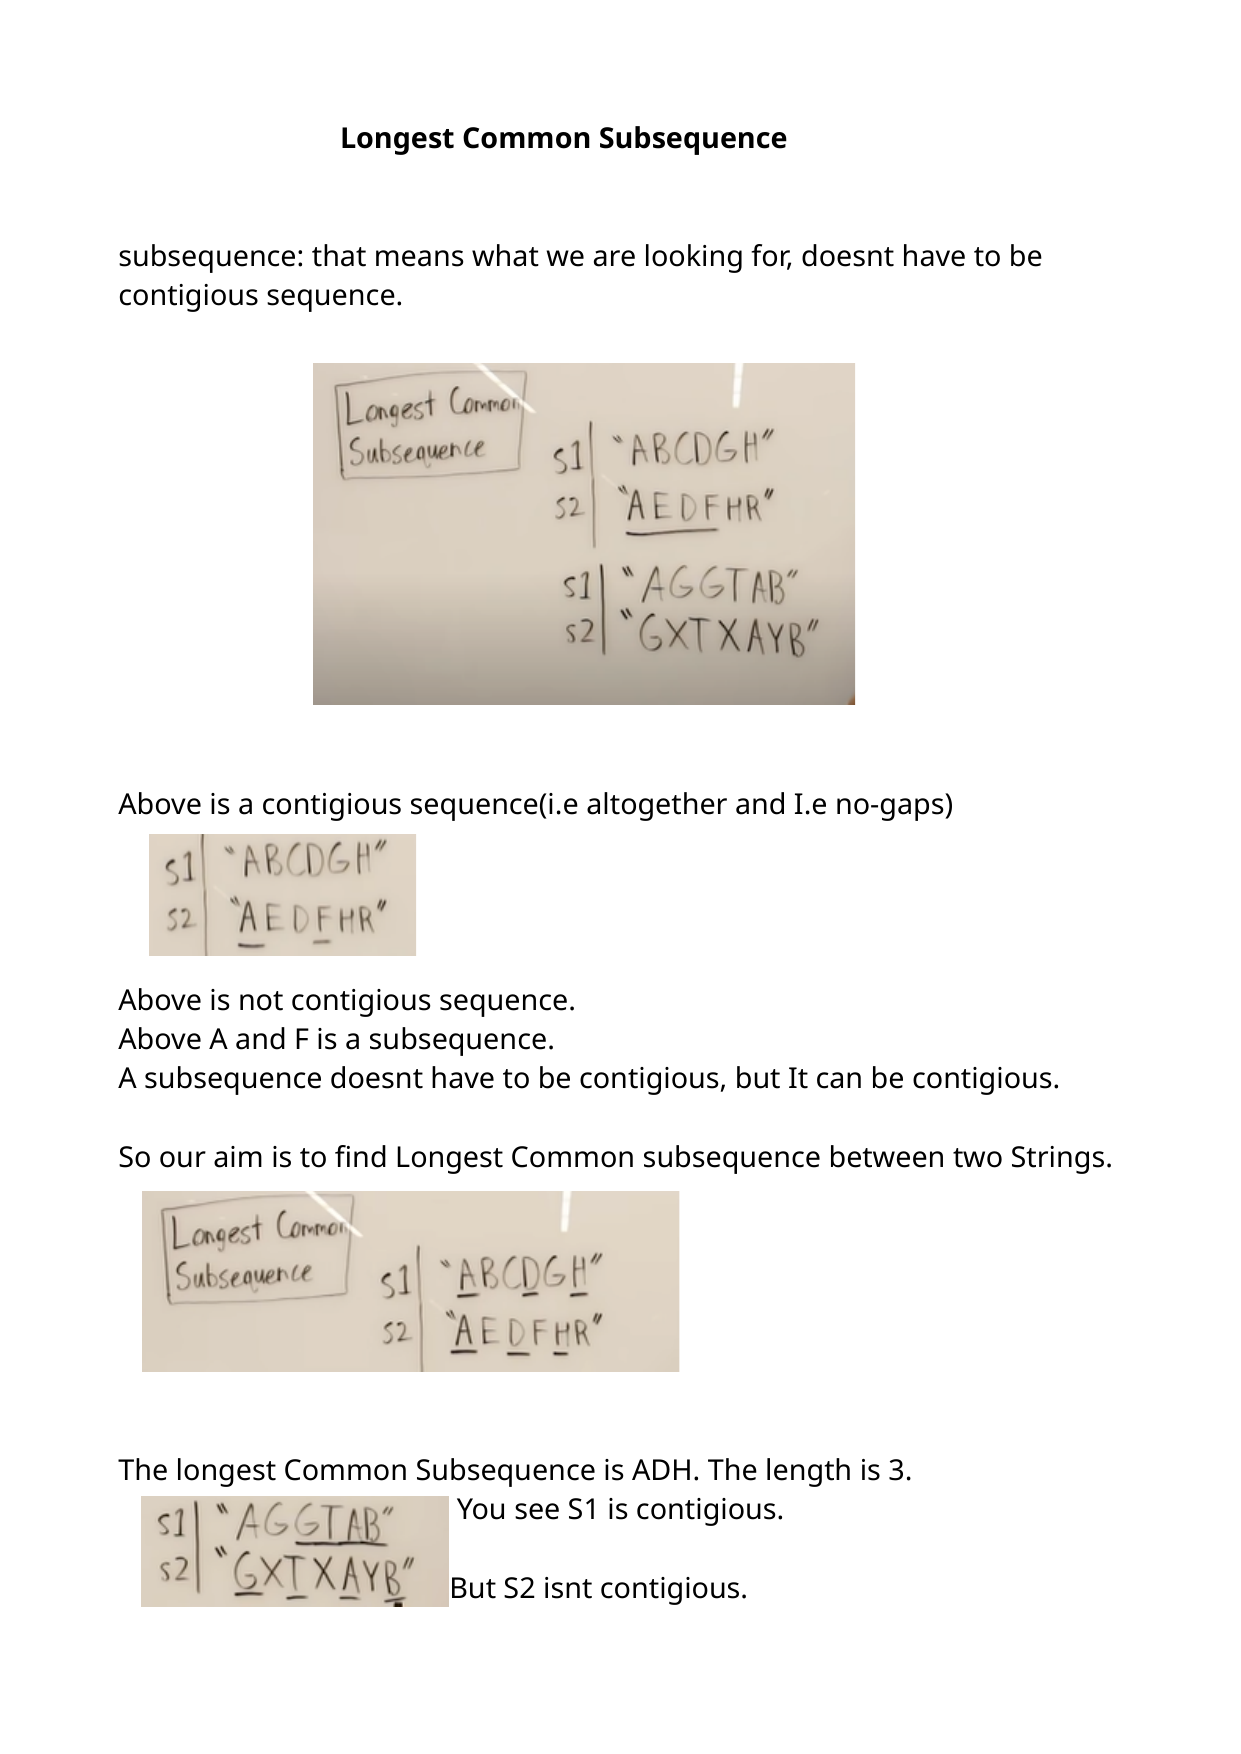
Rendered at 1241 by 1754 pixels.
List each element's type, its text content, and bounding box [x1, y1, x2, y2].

picture [313, 363, 856, 705]
text Above is not contigious sequence. [118, 980, 1122, 1019]
picture [142, 1191, 680, 1372]
text Above is a contigious sequence(i.e altogether and I.e no-gaps) [118, 784, 1122, 823]
text Longest Common Subsequence [118, 118, 1122, 157]
text A subsequence doesnt have to be contigious, but It can be contigious. [118, 1058, 1122, 1097]
text [118, 1567, 141, 1606]
text Above A and F is a subsequence. [118, 1019, 1122, 1058]
text subsequence: that means what we are looking for, doesnt have to be contigious sequence. [118, 236, 1122, 314]
text So our aim is to find Longest Common subsequence between two Strings. [118, 1136, 1122, 1176]
picture [149, 834, 417, 956]
text The longest Common Subsequence is ADH. The length is 3. [118, 1450, 1122, 1489]
picture [141, 1496, 449, 1607]
text You see S1 is contigious. [118, 1489, 1122, 1528]
text But S2 isnt contigious. [449, 1567, 1122, 1606]
